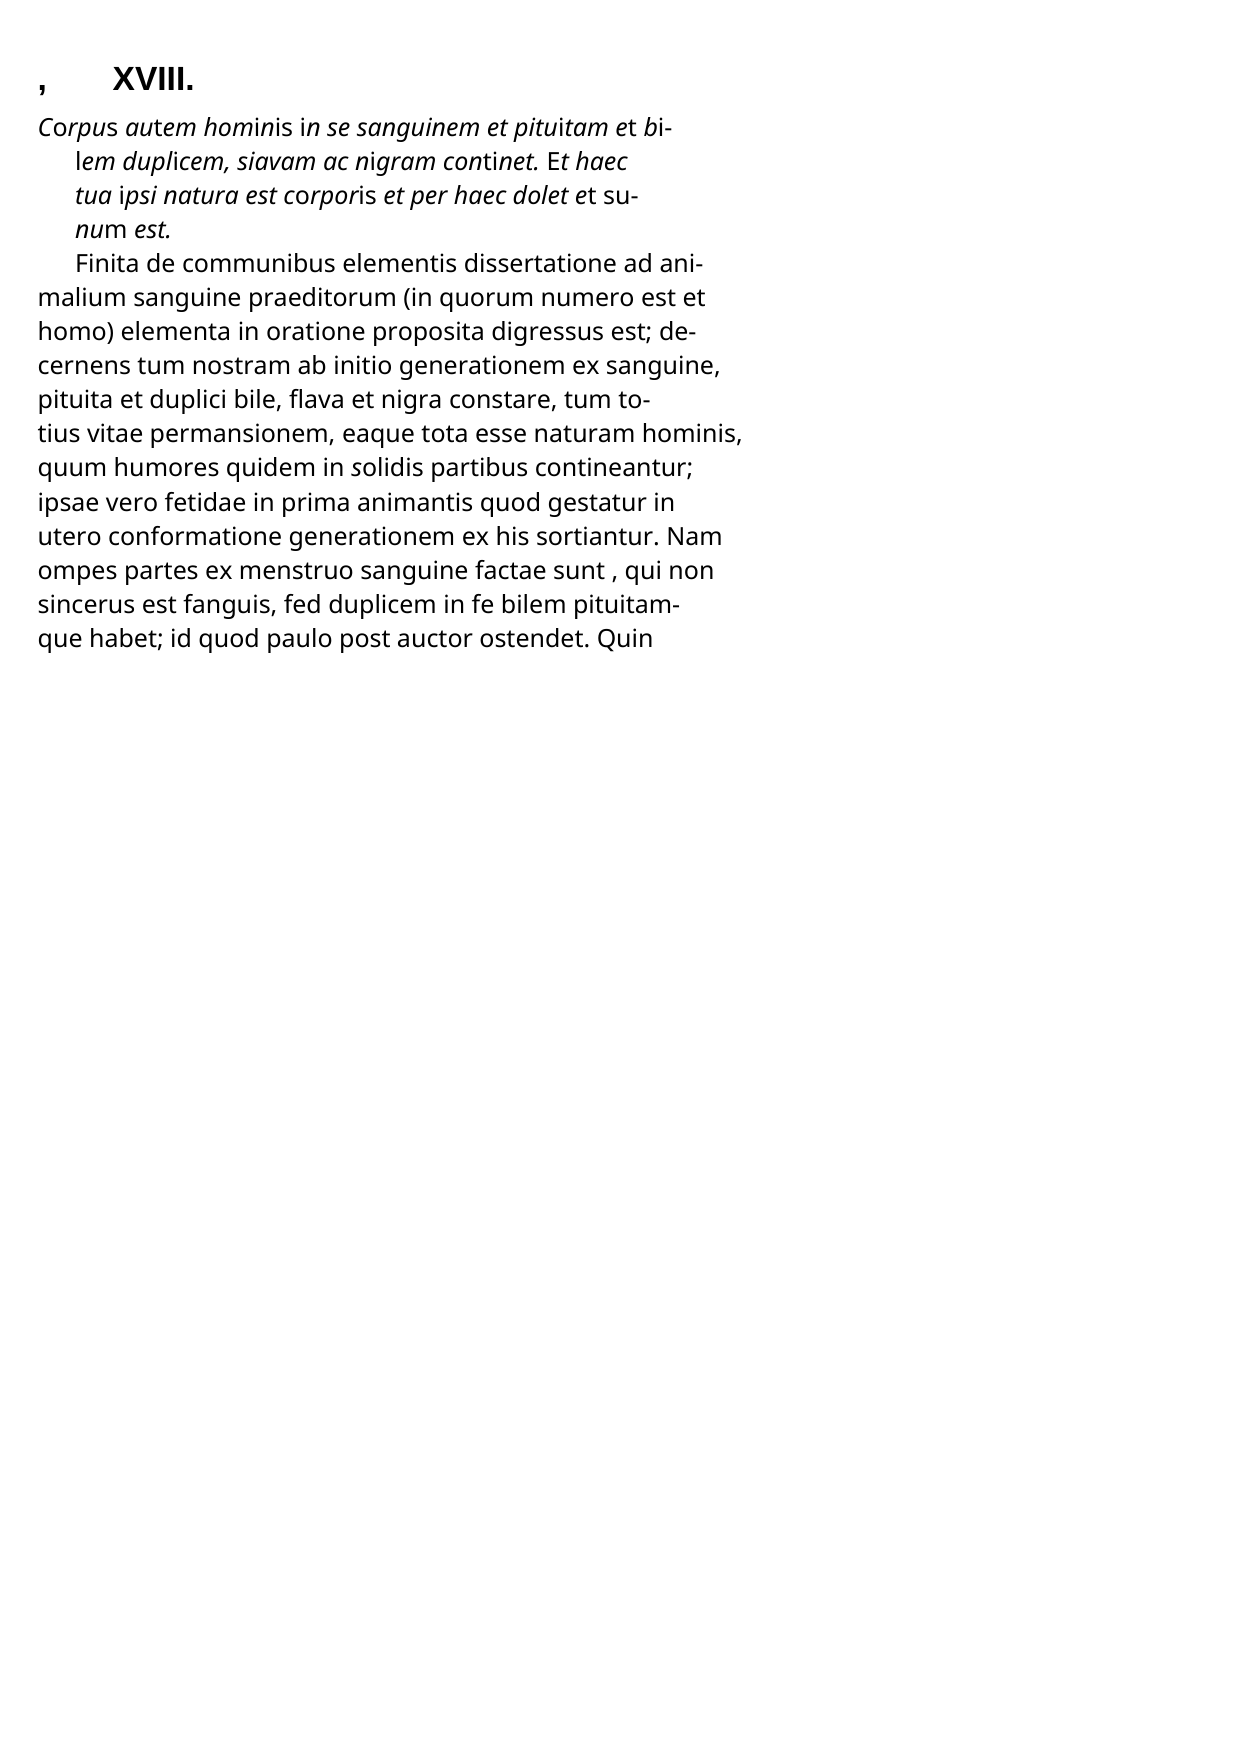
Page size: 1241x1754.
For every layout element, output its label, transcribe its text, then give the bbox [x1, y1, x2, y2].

text Corpus autem hominis in se sanguinem et pituitam et bi- lem duplicem, siavam ac nigram continet. Et haec tua ipsi natura est corporis et per haec dolet et su- num est. [37, 109, 1203, 246]
text Finita de communibus elementis dissertatione ad ani- malium sanguine praeditorum (in quorum numero est et homo) elementa in oratione proposita digressus est; de- cernens tum nostram ab initio generationem ex sanguine, pituita et duplici bile, flava et nigra constare, tum to- tius vitae permansionem, eaque tota esse naturam hominis, quum humores quidem in solidis partibus contineantur; ipsae vero fetidae in prima animantis quod gestatur in utero conformatione generationem ex his sortiantur. Nam ompes partes ex menstruo sanguine factae sunt , qui non sincerus est fanguis, fed duplicem in fe bilem pituitam- que habet; id quod paulo post auctor ostendet. Quin [37, 246, 1203, 654]
subtitle , XVIII. [37, 58, 1203, 97]
